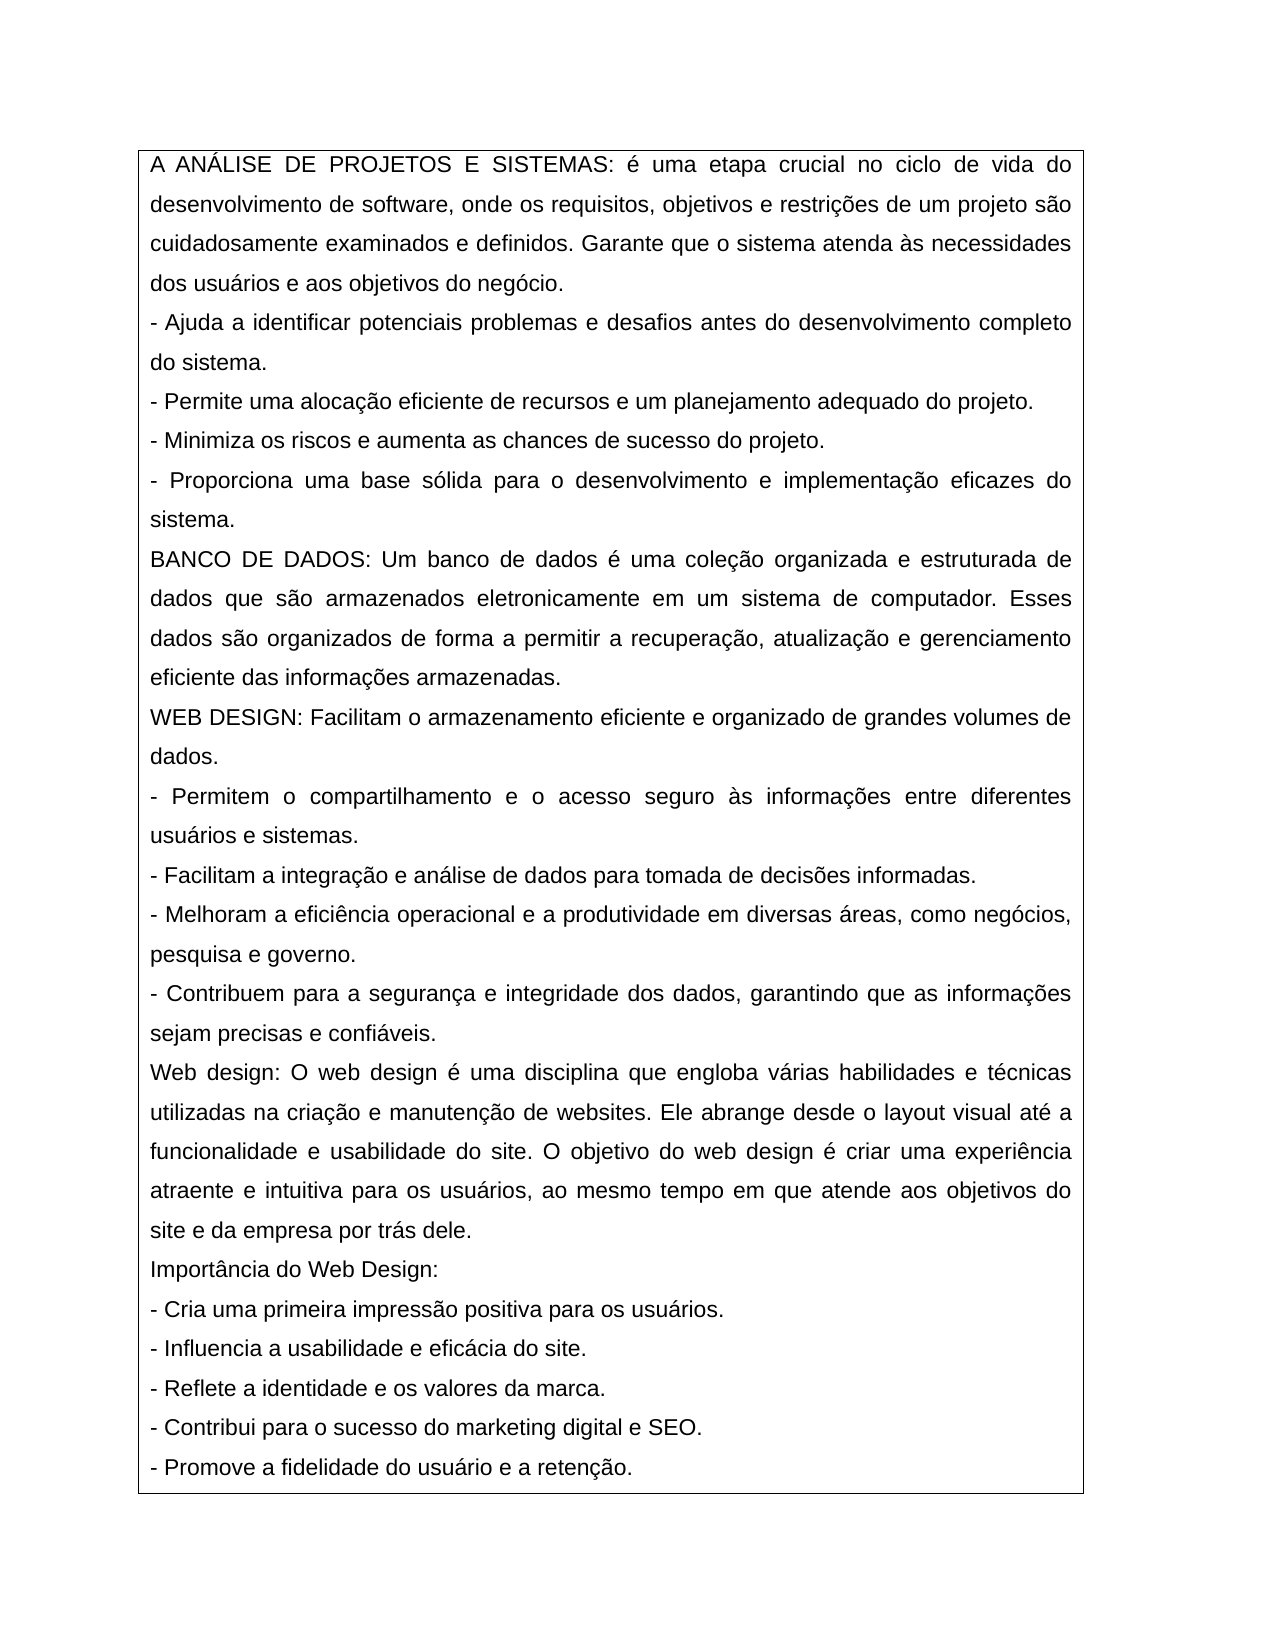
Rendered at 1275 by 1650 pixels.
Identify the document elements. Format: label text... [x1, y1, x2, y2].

table_header A ANÁLISE DE PROJETOS E SISTEMAS: é uma etapa crucial no ciclo de vida do desenvolvimento de software, onde os requisitos, objetivos e restrições de um projeto são cuidadosamente examinados e definidos. Garante que o sistema atenda às necessidades dos usuários e aos objetivos do negócio. - Ajuda a identificar potenciais problemas e desafios antes do desenvolvimento completo do sistema. - Permite uma alocação eficiente de recursos e um planejamento adequado do projeto. - Minimiza os riscos e aumenta as chances de sucesso do projeto. - Proporciona uma base sólida para o desenvolvimento e implementação eficazes do sistema. BANCO DE DADOS: Um banco de dados é uma coleção organizada e estruturada de dados que são armazenados eletronicamente em um sistema de computador. Esses dados são organizados de forma a permitir a recuperação, atualização e gerenciamento eficiente das informações armazenadas. WEB DESIGN: Facilitam o armazenamento eficiente e organizado de grandes volumes de dados. - Permitem o compartilhamento e o acesso seguro às informações entre diferentes usuários e sistemas. - Facilitam a integração e análise de dados para tomada de decisões informadas. - Melhoram a eficiência operacional e a produtividade em diversas áreas, como negócios, pesquisa e governo. - Contribuem para a segurança e integridade dos dados, garantindo que as informações sejam precisas e confiáveis. Web design: O web design é uma disciplina que engloba várias habilidades e técnicas utilizadas na criação e manutenção de websites. Ele abrange desde o layout visual até a funcionalidade e usabilidade do site. O objetivo do web design é criar uma experiência atraente e intuitiva para os usuários, ao mesmo tempo em que atende aos objetivos do site e da empresa por trás dele. Importância do Web Design: - Cria uma primeira impressão positiva para os usuários. - Influencia a usabilidade e eficácia do site. - Reflete a identidade e os valores da marca. - Contribui para o sucesso do marketing digital e SEO. - Promove a fidelidade do usuário e a retenção. [139, 151, 1083, 1493]
